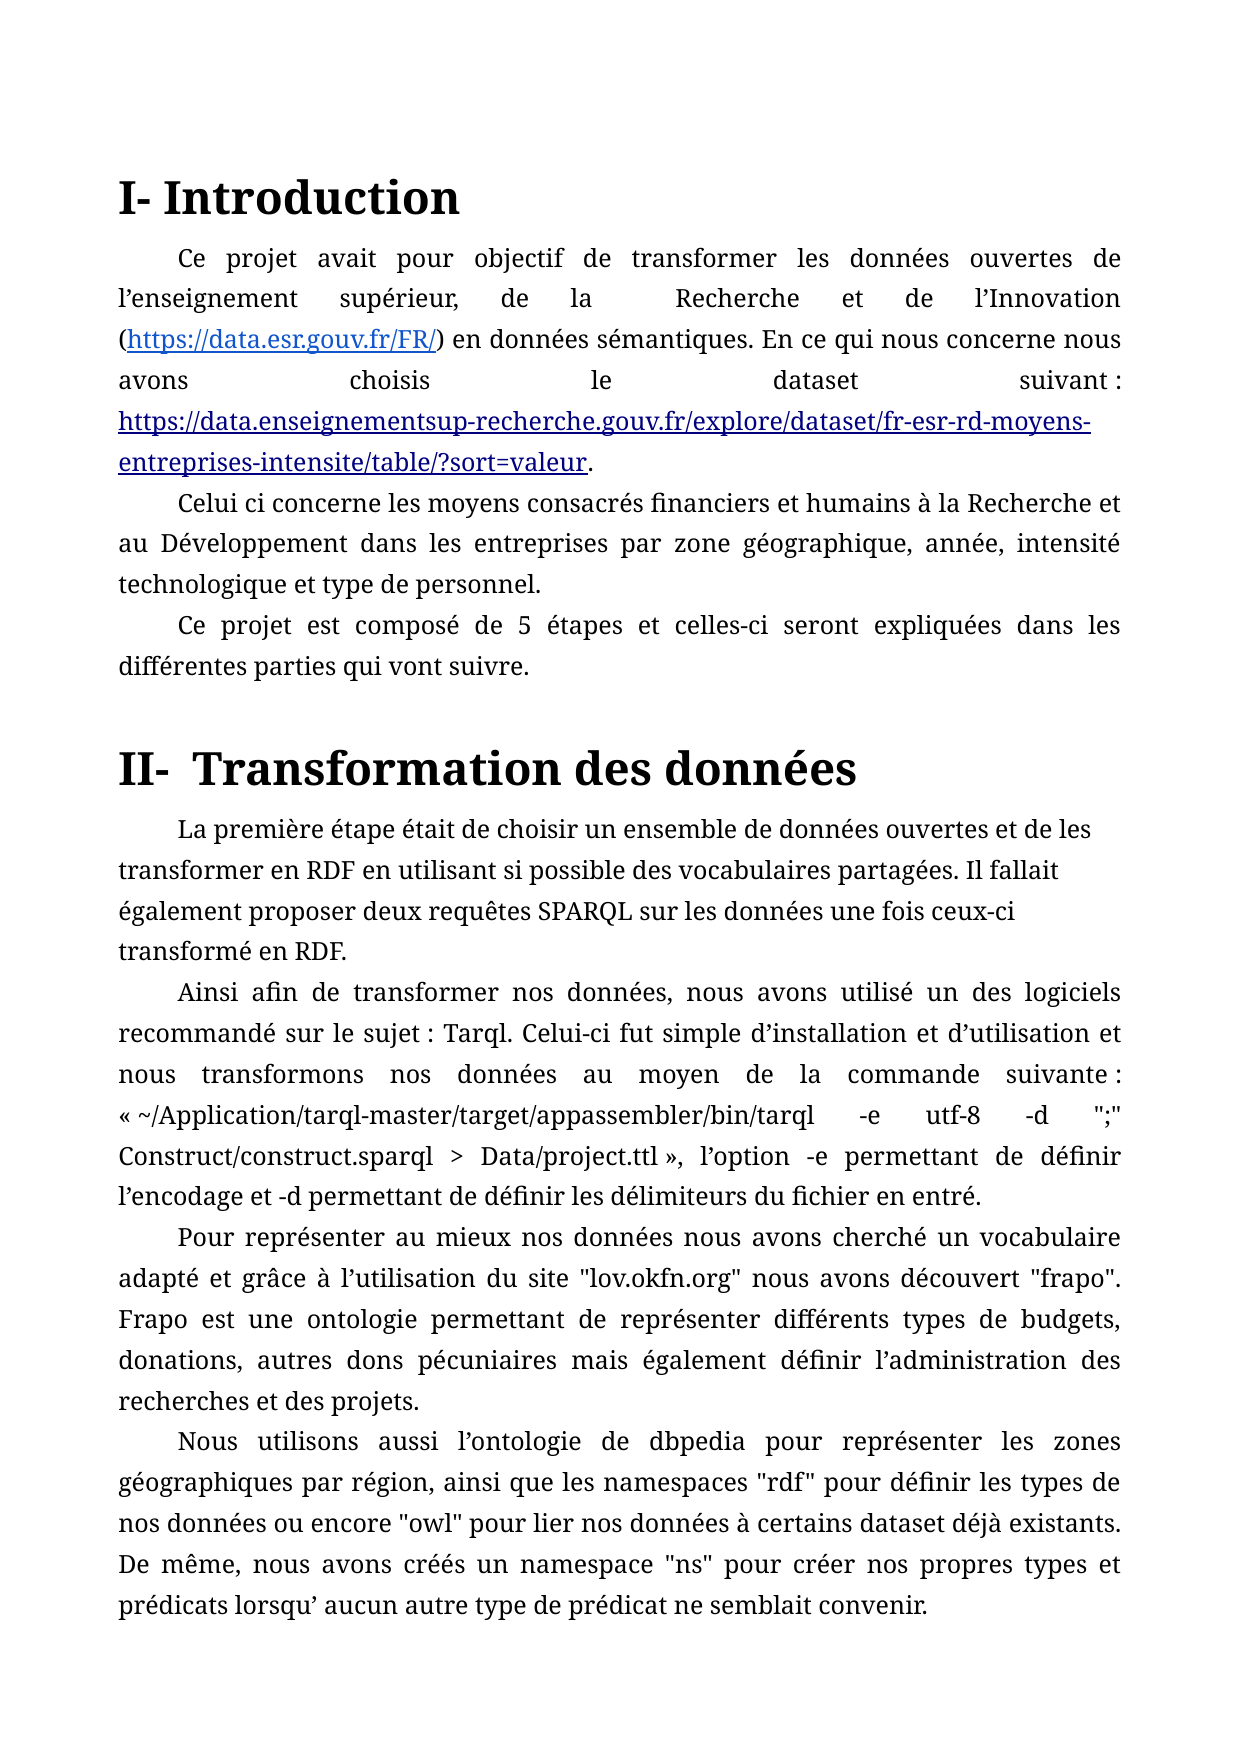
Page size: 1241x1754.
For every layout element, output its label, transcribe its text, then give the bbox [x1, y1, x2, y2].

subtitle Transformation des données [118, 737, 1122, 799]
text Nous utilisons aussi l’ontologie de dbpedia pour représenter les zones géographiques par région, ainsi que les namespaces "rdf" pour définir les types de nos données ou encore "owl" pour lier nos données à certains dataset déjà existants. De même, nous avons créés un namespace "ns" pour créer nos propres types et prédicats lorsqu’ aucun autre type de prédicat ne semblait convenir. [118, 1424, 1122, 1621]
text Ce projet est composé de 5 étapes et celles-ci seront expliquées dans les différentes parties qui vont suivre. [118, 608, 1122, 683]
subtitle Introduction [118, 165, 1122, 228]
text Celui ci concerne les moyens consacrés financiers et humains à la Recherche et au Développement dans les entreprises par zone géographique, année, intensité technologique et type de personnel. [118, 485, 1122, 601]
text Ce projet avait pour objectif de transformer les données ouvertes de l’enseignement supérieur, de la Recherche et de l’Innovation (https://data.esr.gouv.fr/FR/) en données sémantiques. En ce qui nous concerne nous avons choisis le dataset suivant : https://data.enseignementsup-recherche.gouv.fr/explore/dataset/fr-esr-rd-moyens-entreprises-intensite/table/?sort=valeur. [118, 240, 1122, 478]
text Ainsi afin de transformer nos données, nous avons utilisé un des logiciels recommandé sur le sujet : Tarql. Celui-ci fut simple d’installation et d’utilisation et nous transformons nos données au moyen de la commande suivante : « ~/Application/tarql-master/target/appassembler/bin/tarql -e utf-8 -d ";" Construct/construct.sparql > Data/project.ttl », l’option -e permettant de définir l’encodage et -d permettant de définir les délimiteurs du fichier en entré. [118, 975, 1122, 1213]
text Pour représenter au mieux nos données nous avons cherché un vocabulaire adapté et grâce à l’utilisation du site "lov.okfn.org" nous avons découvert "frapo". Frapo est une ontologie permettant de représenter différents types de budgets, donations, autres dons pécuniaires mais également définir l’administration des recherches et des projets. [118, 1220, 1122, 1417]
text La première étape était de choisir un ensemble de données ouvertes et de les transformer en RDF en utilisant si possible des vocabulaires partagées. Il fallait également proposer deux requêtes SPARQL sur les données une fois ceux-ci transformé en RDF. [118, 811, 1122, 968]
